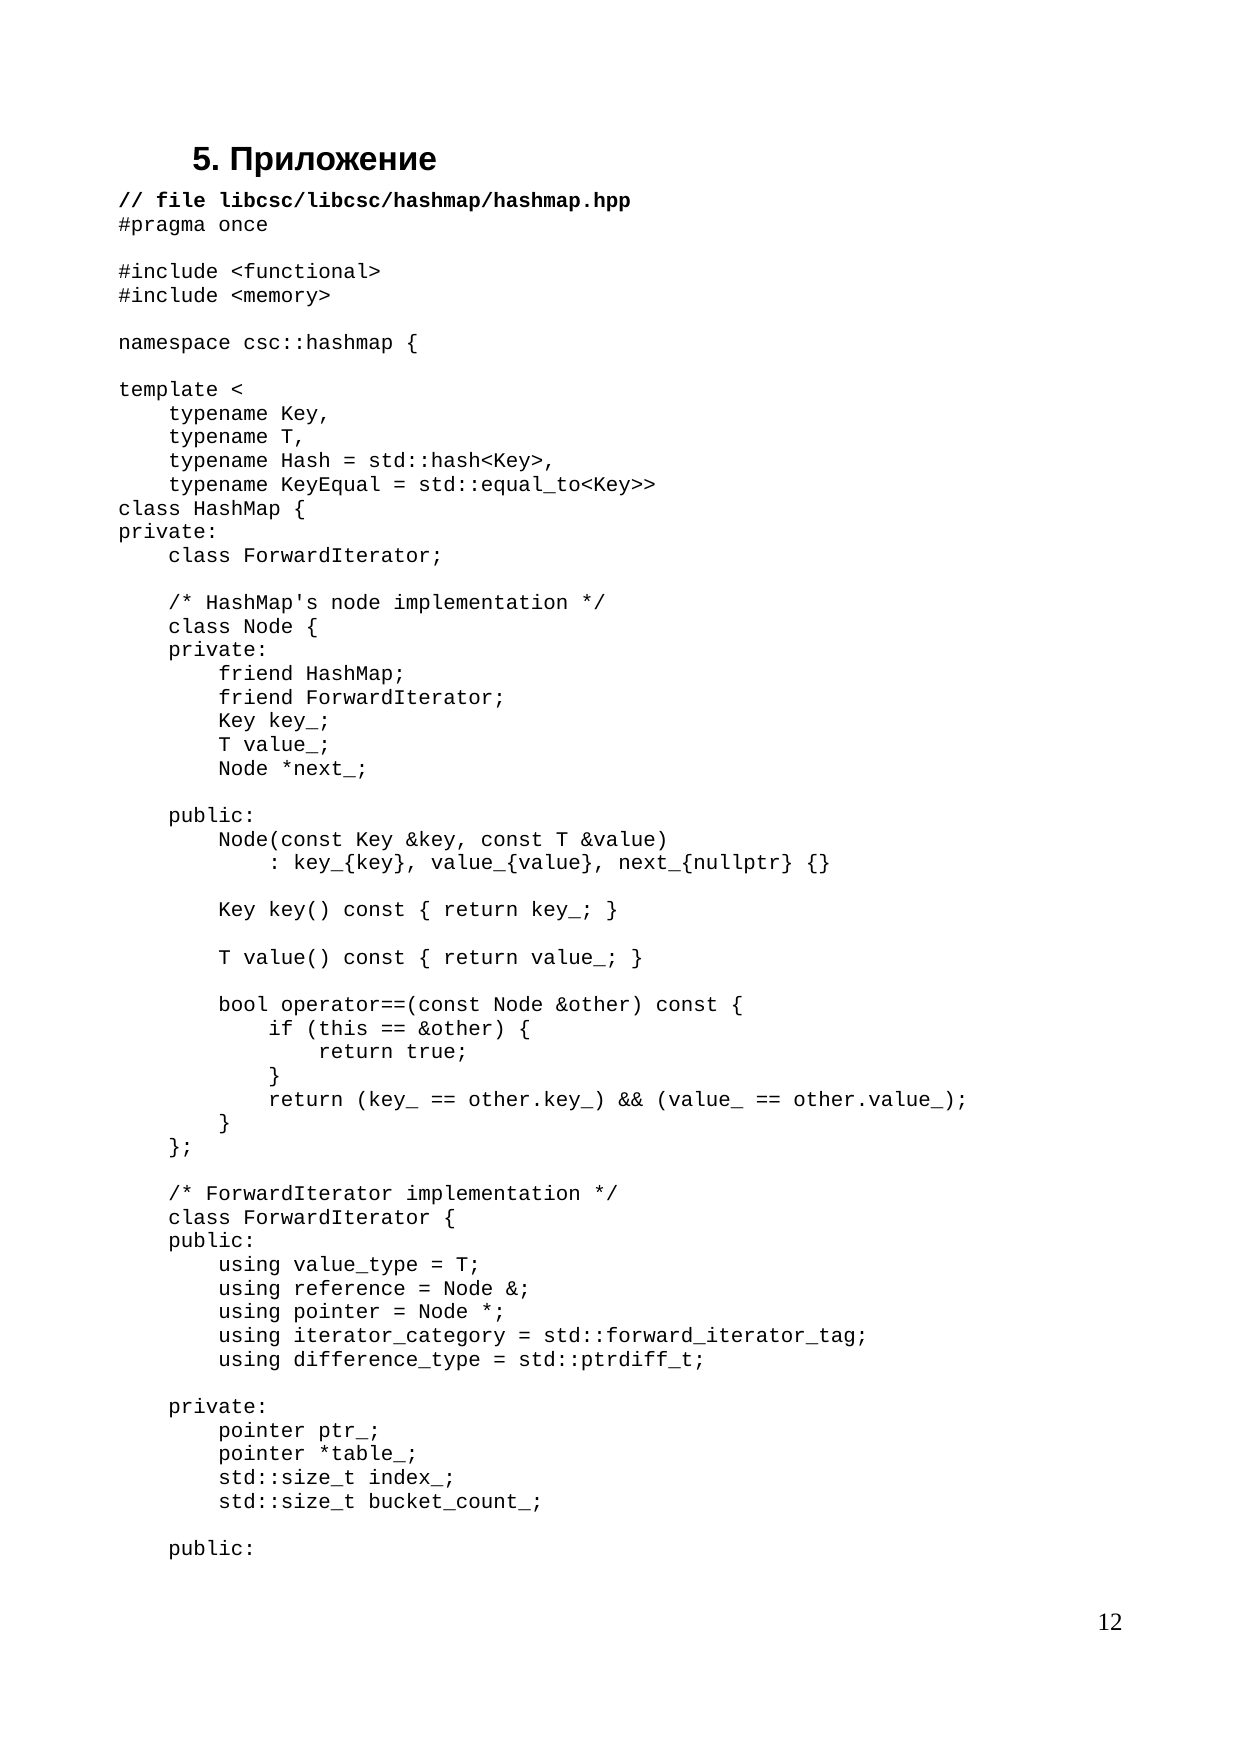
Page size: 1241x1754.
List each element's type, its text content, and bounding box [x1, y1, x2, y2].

text pointer ptr_; [118, 1420, 1122, 1443]
text bool operator==(const Node &other) const { [118, 994, 1122, 1018]
text typename Key, [118, 403, 1122, 427]
text private: [118, 1396, 1122, 1420]
text Key key_; [118, 710, 1122, 734]
text /* ForwardIterator implementation */ [118, 1183, 1122, 1207]
text }; [118, 1136, 1122, 1159]
text class Node { [118, 616, 1122, 639]
text // file libcsc/libcsc/hashmap/hashmap.hpp [118, 190, 1122, 214]
text private: [118, 639, 1122, 663]
text class ForwardIterator { [118, 1207, 1122, 1231]
text friend HashMap; [118, 663, 1122, 687]
text Key key() const { return key_; } [118, 899, 1122, 923]
text typename Hash = std::hash<Key>, [118, 450, 1122, 474]
text #include <functional> [118, 261, 1122, 285]
text typename T, [118, 427, 1122, 450]
text public: [118, 805, 1122, 828]
text using difference_type = std::ptrdiff_t; [118, 1349, 1122, 1372]
text #include <memory> [118, 285, 1122, 308]
text public: [118, 1538, 1122, 1562]
text private: [118, 521, 1122, 545]
text using reference = Node &; [118, 1278, 1122, 1301]
text Node *next_; [118, 758, 1122, 781]
text return true; [118, 1041, 1122, 1065]
text using iterator_category = std::forward_iterator_tag; [118, 1325, 1122, 1349]
text } [118, 1112, 1122, 1136]
text typename KeyEqual = std::equal_to<Key>> [118, 474, 1122, 497]
text pointer *table_; [118, 1443, 1122, 1467]
text std::size_t bucket_count_; [118, 1491, 1122, 1514]
text } [118, 1065, 1122, 1089]
text using pointer = Node *; [118, 1301, 1122, 1325]
text : key_{key}, value_{value}, next_{nullptr} {} [118, 852, 1122, 876]
text public: [118, 1231, 1122, 1254]
text template < [118, 379, 1122, 403]
subtitle Приложение [118, 139, 1122, 178]
text /* HashMap's node implementation */ [118, 592, 1122, 616]
text return (key_ == other.key_) && (value_ == other.value_); [118, 1089, 1122, 1112]
text if (this == &other) { [118, 1018, 1122, 1041]
text namespace csc::hashmap { [118, 332, 1122, 356]
text std::size_t index_; [118, 1467, 1122, 1491]
text class ForwardIterator; [118, 545, 1122, 568]
text using value_type = T; [118, 1254, 1122, 1278]
text Node(const Key &key, const T &value) [118, 828, 1122, 852]
text T value() const { return value_; } [118, 947, 1122, 970]
text class HashMap { [118, 497, 1122, 521]
text #pragma once [118, 214, 1122, 237]
text friend ForwardIterator; [118, 687, 1122, 710]
text T value_; [118, 734, 1122, 758]
